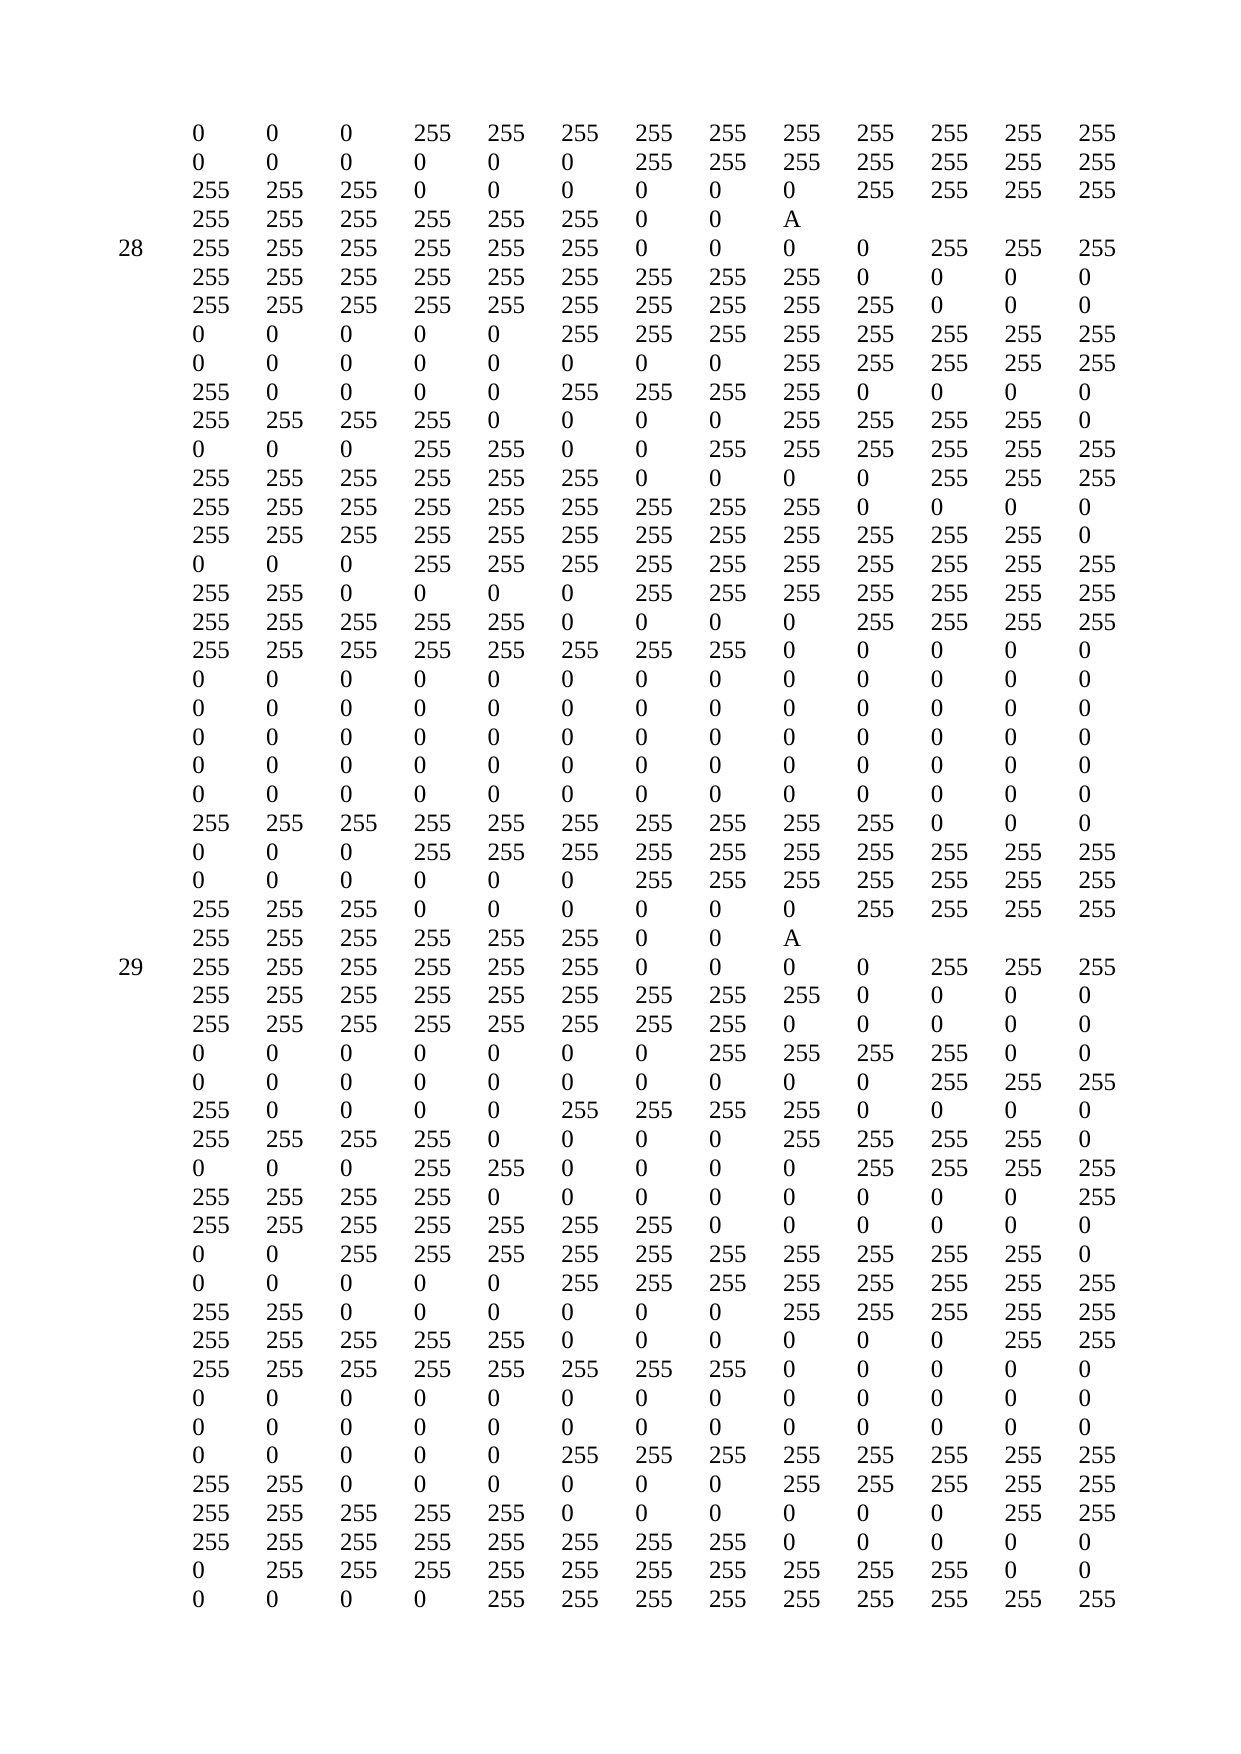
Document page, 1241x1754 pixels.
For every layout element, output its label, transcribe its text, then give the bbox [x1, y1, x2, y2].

text 0 0 0 255 255 255 255 255 255 255 255 255 255 0 0 0 0 0 0 255 255 255 255 255 255 255 255 255 255 0 0 0 0 0 0 255 255 255 255 255 255 255 255 255 255 0 0 A [118, 118, 1122, 233]
text 29 255 255 255 255 255 255 0 0 0 0 255 255 255 255 255 255 255 255 255 255 255 255 0 0 0 0 255 255 255 255 255 255 255 255 0 0 0 0 0 0 0 0 0 0 0 0 255 255 255 255 0 0 0 0 0 0 0 0 0 0 0 0 255 255 255 255 0 0 0 0 255 255 255 255 0 0 0 0 255 255 255 255 0 0 0 0 255 255 255 255 0 0 0 0 255 255 0 0 0 0 255 255 255 255 255 255 255 255 0 0 0 0 0 0 0 0 255 255 255 255 255 255 255 255 0 0 0 0 0 0 0 0 255 255 255 255 255 255 255 255 255 255 0 0 0 0 0 0 255 255 255 255 255 255 255 255 255 255 0 0 0 0 0 0 255 255 255 255 255 255 255 255 255 255 0 0 0 0 0 0 255 255 255 255 255 255 255 255 255 255 0 0 0 0 0 0 0 0 0 0 0 0 0 0 0 0 0 0 0 0 0 0 0 0 0 0 0 0 0 0 0 0 0 0 0 0 255 255 255 255 255 255 255 255 255 255 0 0 0 0 0 0 255 255 255 255 255 255 255 255 255 255 0 0 0 0 0 0 255 255 255 255 255 255 255 255 255 255 0 0 0 0 0 0 255 255 255 255 255 255 255 255 255 255 0 0 0 0 0 0 255 255 255 255 255 255 255 255 255 [118, 952, 1122, 1613]
text 28 255 255 255 255 255 255 0 0 0 0 255 255 255 255 255 255 255 255 255 255 255 255 0 0 0 0 255 255 255 255 255 255 255 255 255 255 0 0 0 0 0 0 0 0 255 255 255 255 255 255 255 255 0 0 0 0 0 0 0 0 255 255 255 255 255 255 0 0 0 0 255 255 255 255 0 0 0 0 255 255 255 255 0 0 0 0 255 255 255 255 0 0 0 0 255 255 0 0 255 255 255 255 255 255 255 255 255 255 255 255 0 0 0 0 255 255 255 255 255 255 255 255 255 255 255 255 0 0 0 0 255 255 255 255 255 255 255 255 255 255 255 255 0 0 0 0 255 255 255 255 255 255 255 255 255 255 255 255 0 0 0 0 255 255 255 255 255 255 255 255 255 255 255 255 0 0 0 0 255 255 255 255 255 255 255 255 255 255 255 255 0 0 0 0 0 0 0 0 0 0 0 0 0 0 0 0 0 0 0 0 0 0 0 0 0 0 0 0 0 0 0 0 0 0 0 0 0 0 0 0 0 0 0 0 0 0 0 0 0 0 0 0 0 0 0 0 0 0 0 0 0 0 0 0 0 0 0 0 0 0 255 255 255 255 255 255 255 255 255 255 0 0 0 0 0 0 255 255 255 255 255 255 255 255 255 255 0 0 0 0 0 0 255 255 255 255 255 255 255 255 255 255 0 0 0 0 0 0 255 255 255 255 255 255 255 255 255 255 0 0 A [118, 233, 1122, 952]
